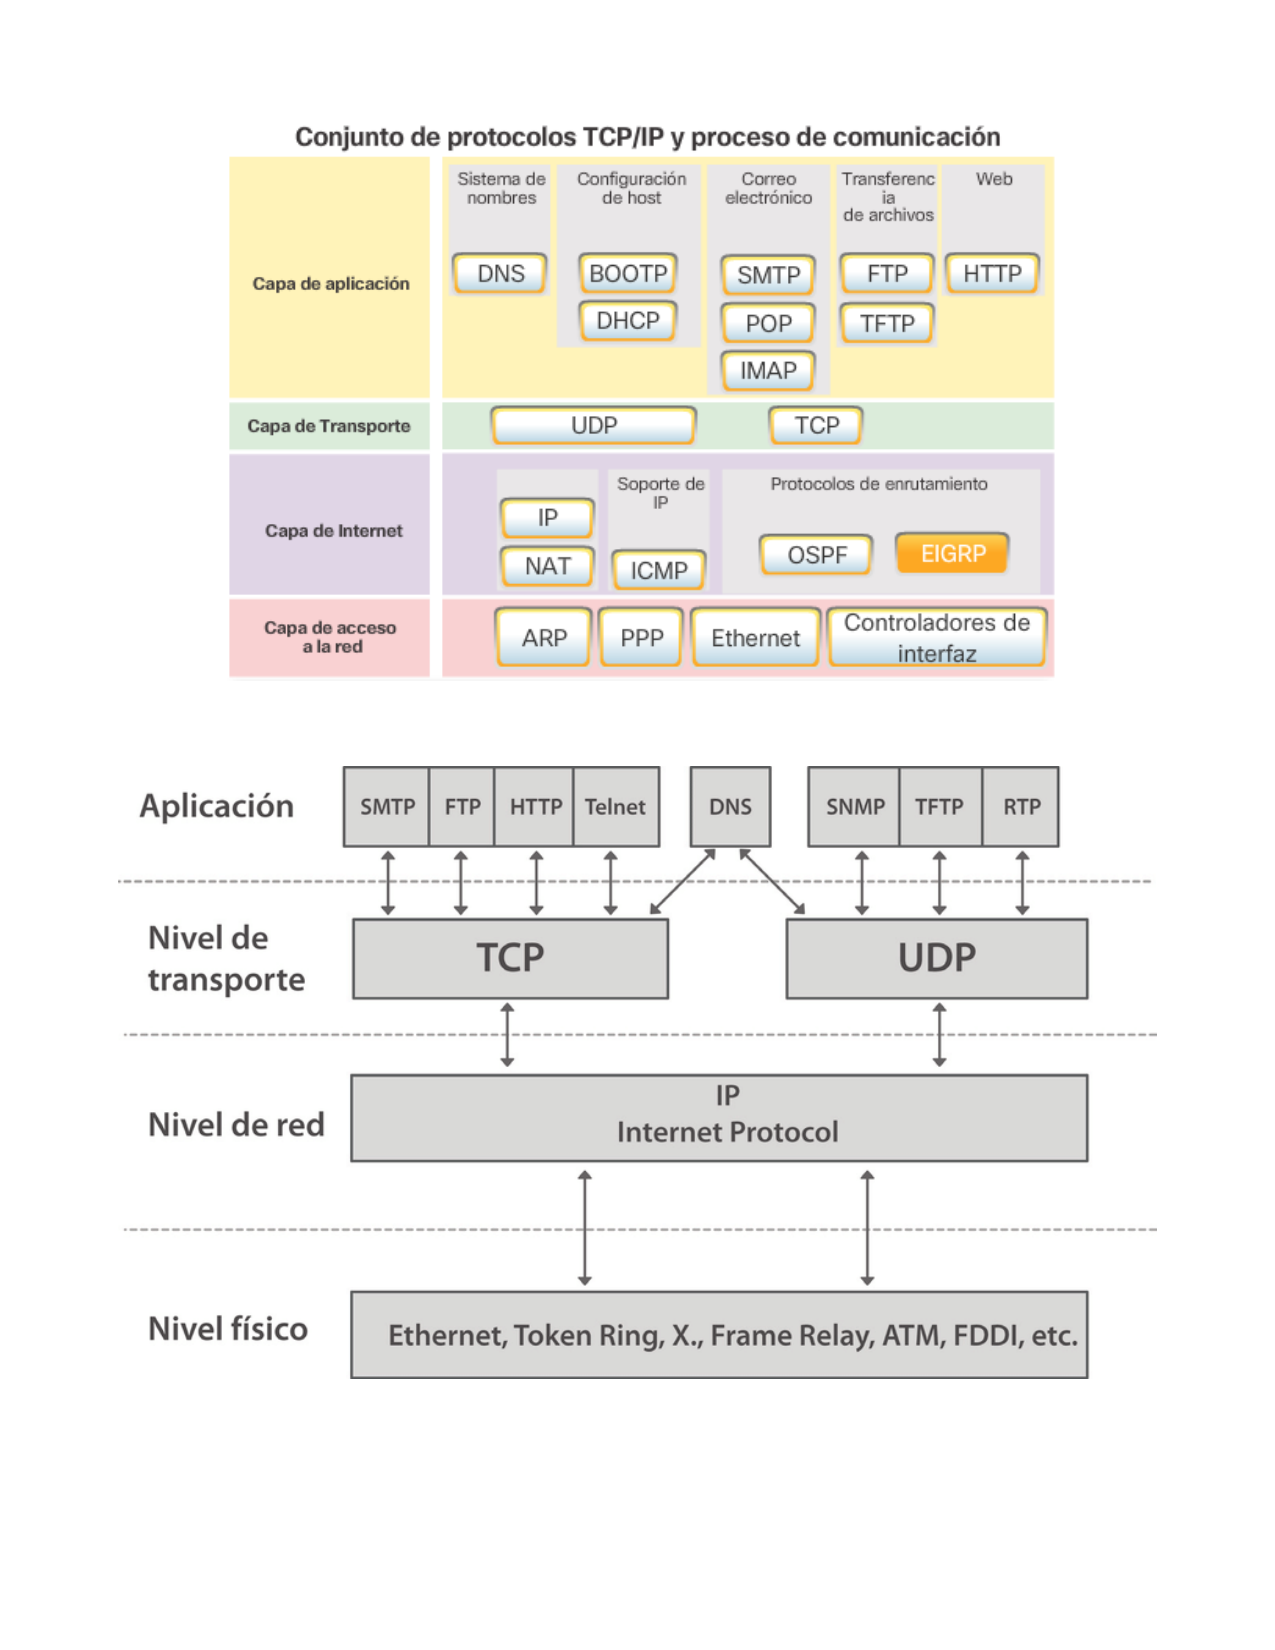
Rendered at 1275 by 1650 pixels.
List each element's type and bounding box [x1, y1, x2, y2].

picture [215, 118, 1061, 681]
picture [118, 766, 1157, 1379]
